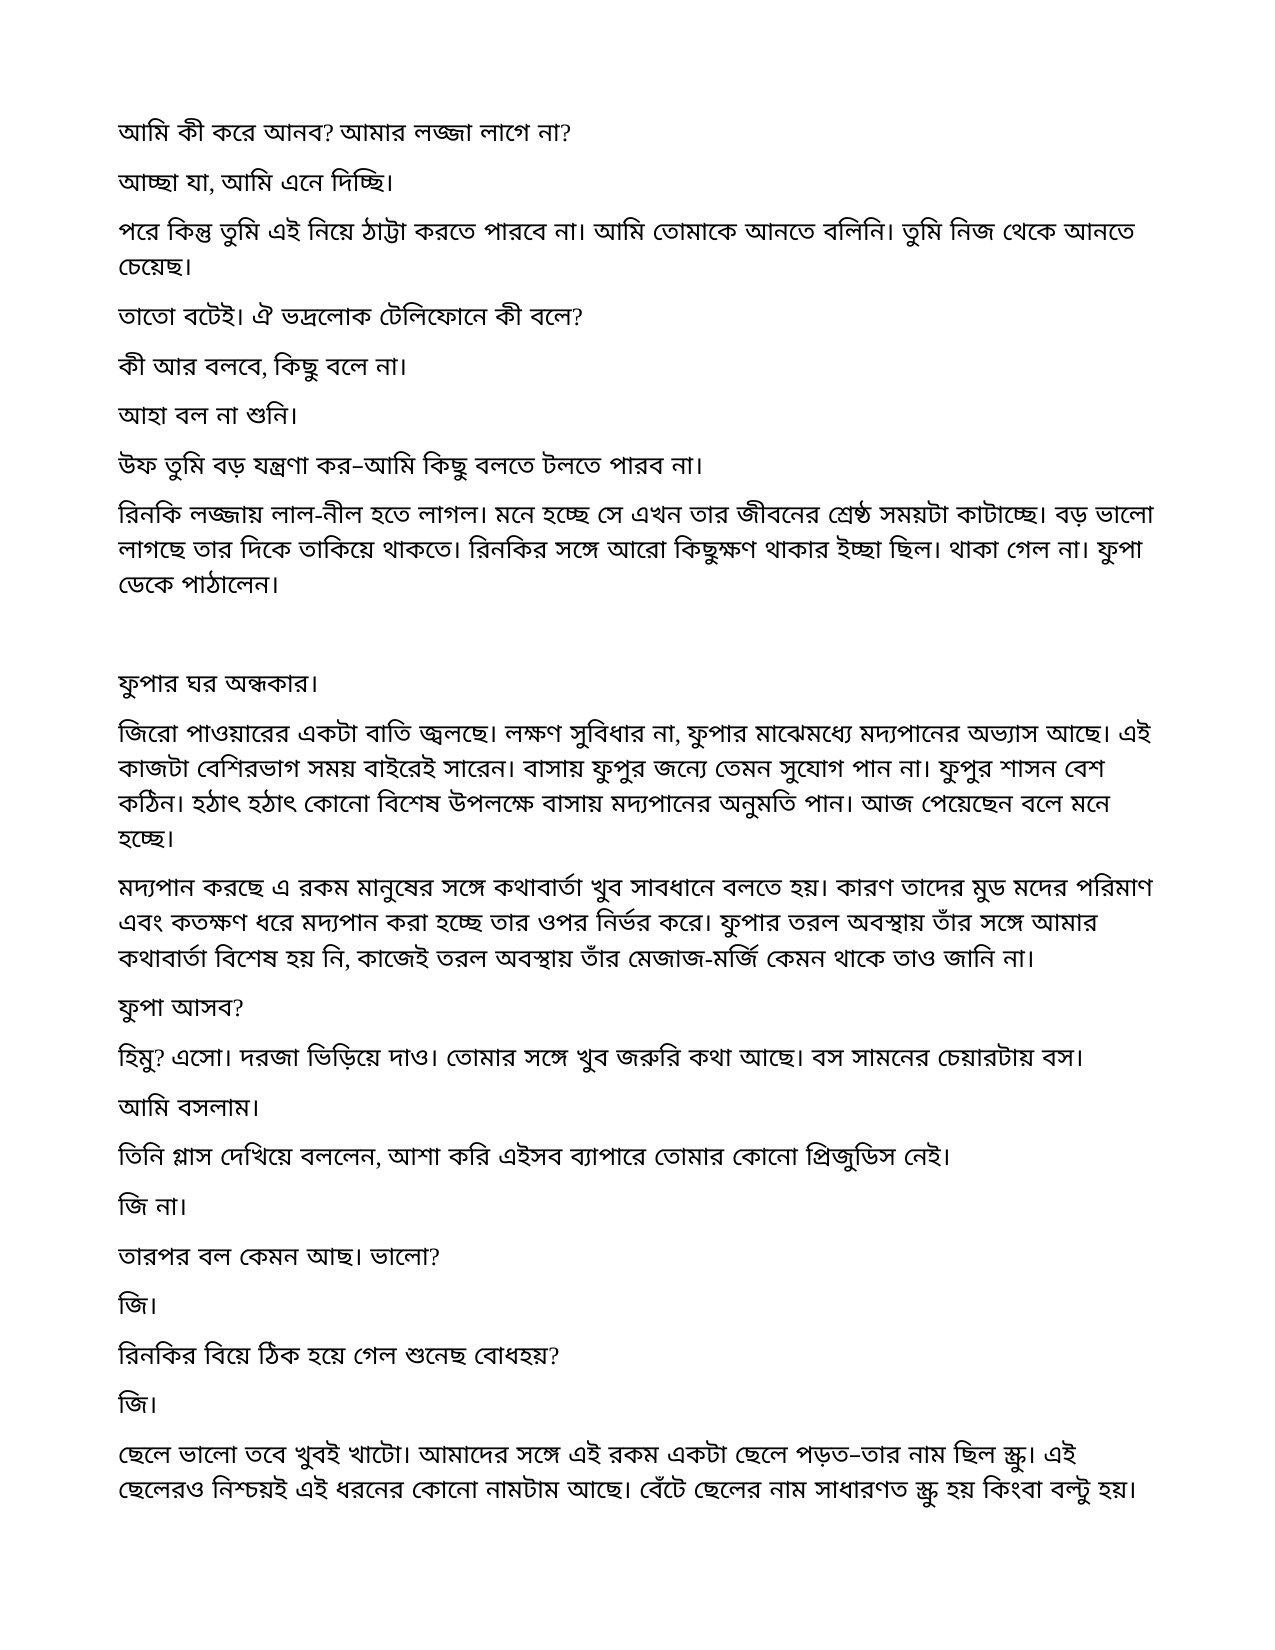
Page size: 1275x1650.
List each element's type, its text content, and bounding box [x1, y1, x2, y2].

text ছেলে ভালো তবে খুবই খাটো। আমাদের সঙ্গে এই রকম একটা ছেলে পড়ত–তার নাম ছিল স্ক্রু। এই ছেলেরও নিশ্চয়ই এই ধরনের কোনো নামটাম আছে। বেঁটে ছেলের নাম সাধারণত স্ক্রু হয় কিংবা বল্টু হয়। [118, 1440, 1157, 1504]
text জি। [118, 1391, 1157, 1420]
text মদ্যপান করছে এ রকম মানুষের সঙ্গে কথাবার্তা খুব সাবধানে বলতে হয়। কারণ তাদের মুড মদের পরিমাণ এবং কতক্ষণ ধরে মদ্যপান করা হচ্ছে তার ওপর নির্ভর করে। ফুপার তরল অবস্থায় তাঁর সঙ্গে আমার কথাবার্তা বিশেষ হয় নি, কাজেই তরল অবস্থায় তাঁর মেজাজ-মর্জি কেমন থাকে তাও জানি না। [118, 874, 1157, 973]
text ফুপার ঘর অন্ধকার। [118, 669, 1157, 698]
text তারপর বল কেমন আছ। ভালো? [118, 1242, 1157, 1271]
text আহা বল না শুনি। [118, 401, 1157, 431]
text তিনি গ্লাস দেখিয়ে বললেন, আশা করি এইসব ব্যাপারে তোমার কোনো প্রিজুডিস নেই। [118, 1142, 859, 1172]
text জিরো পাওয়ারের একটা বাতি জ্বলছে। লক্ষণ সুবিধার না, ফুপার মাঝেমধ্যে মদ্যপানের অভ্যাস আছে। এই কাজটা বেশিরভাগ সময় বাইরেই সারেন। বাসায় ফুপুর জন্যে তেমন সুযোগ পান না। ফুপুর শাসন বেশ কঠিন। হঠাৎ হঠাৎ কোনো বিশেষ উপলক্ষে বাসায় মদ্যপানের অনুমতি পান। আজ পেয়েছেন বলে মনে হচ্ছে। [118, 719, 1157, 853]
text পরে কিন্তু তুমি এই নিয়ে ঠাট্টা করতে পারবে না। আমি তোমাকে আনতে বলিনি। তুমি নিজ থেকে আনতে চেয়েছ। [118, 217, 1157, 282]
text তিনি গ্লাস দেখিয়ে বললেন, আশা করি এইসব ব্যাপারে তোমার কোনো প্রিজুডিস নেই। [845, 1142, 1157, 1172]
text আমি বসলাম। [118, 1093, 1157, 1122]
text হিমু? এসো। দরজা ভিড়িয়ে দাও। তোমার সঙ্গে খুব জরুরি কথা আছে। বস সামনের চেয়ারটায় বস। [121, 1043, 1157, 1072]
text কী আর বলবে, কিছু বলে না। [118, 352, 1157, 381]
text রিনকির বিয়ে ঠিক হয়ে গেল শুনেছ বোধহয়? [118, 1341, 1157, 1370]
text আচ্ছা যা, আমি এনে দিচ্ছি। [118, 168, 1157, 197]
text তাতো বটেই। ঐ ভদ্রলোক টেলিফোনে কী বলে? [118, 302, 1157, 331]
text উফ তুমি বড় যন্ত্রণা কর–আমি কিছু বলতে টলতে পারব না। [118, 451, 1157, 480]
text জি। [118, 1291, 1157, 1320]
text ফুপা আসব? [118, 993, 1157, 1023]
text জি না। [118, 1192, 1157, 1221]
text রিনকি লজ্জায় লাল-নীল হতে লাগল। মনে হচ্ছে সে এখন তার জীবনের শ্রেষ্ঠ সময়টা কাটাচ্ছে। বড় ভালো লাগছে তার দিকে তাকিয়ে থাকতে। রিনকির সঙ্গে আরো কিছুক্ষণ থাকার ইচ্ছা ছিল। থাকা গেল না। ফুপা ডেকে পাঠালেন। [118, 501, 1157, 600]
text আমি কী করে আনব? আমার লজ্জা লাগে না? [118, 118, 1157, 147]
